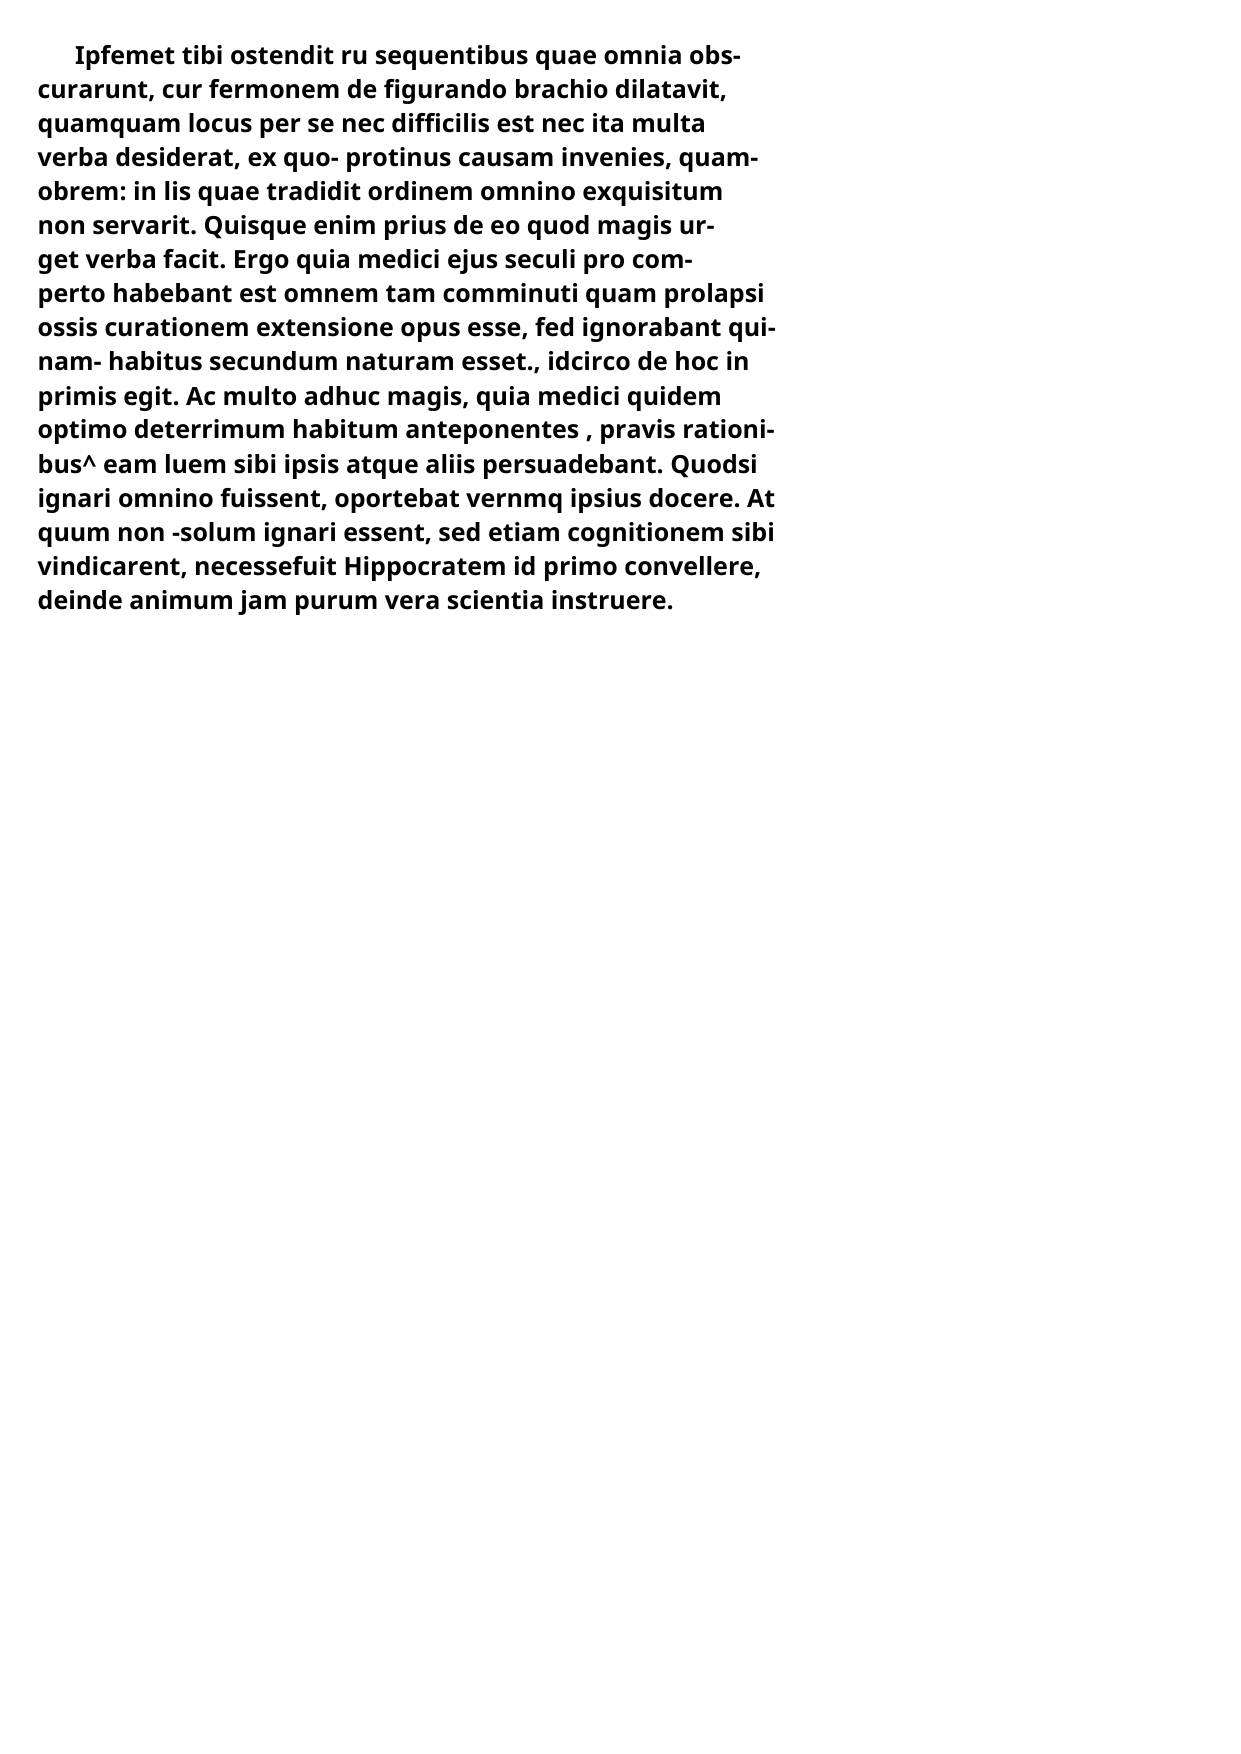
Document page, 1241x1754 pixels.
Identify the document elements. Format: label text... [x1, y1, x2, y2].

text Ipfemet tibi ostendit ru sequentibus quae omnia obs- curarunt, cur fermonem de figurando brachio dilatavit, quamquam locus per se nec difficilis est nec ita multa verba desiderat, ex quo- protinus causam invenies, quam- obrem: in lis quae tradidit ordinem omnino exquisitum non servarit. Quisque enim prius de eo quod magis ur- get verba facit. Ergo quia medici ejus seculi pro com- perto habebant est omnem tam comminuti quam prolapsi ossis curationem extensione opus esse, fed ignorabant qui- nam- habitus secundum naturam esset., idcirco de hoc in primis egit. Ac multo adhuc magis, quia medici quidem optimo deterrimum habitum anteponentes , pravis rationi- bus^ eam luem sibi ipsis atque aliis persuadebant. Quodsi ignari omnino fuissent, oportebat vernmq ipsius docere. At quum non -solum ignari essent, sed etiam cognitionem sibi vindicarent, necessefuit Hippocratem id primo convellere, deinde animum jam purum vera scientia instruere. [37, 37, 1203, 617]
